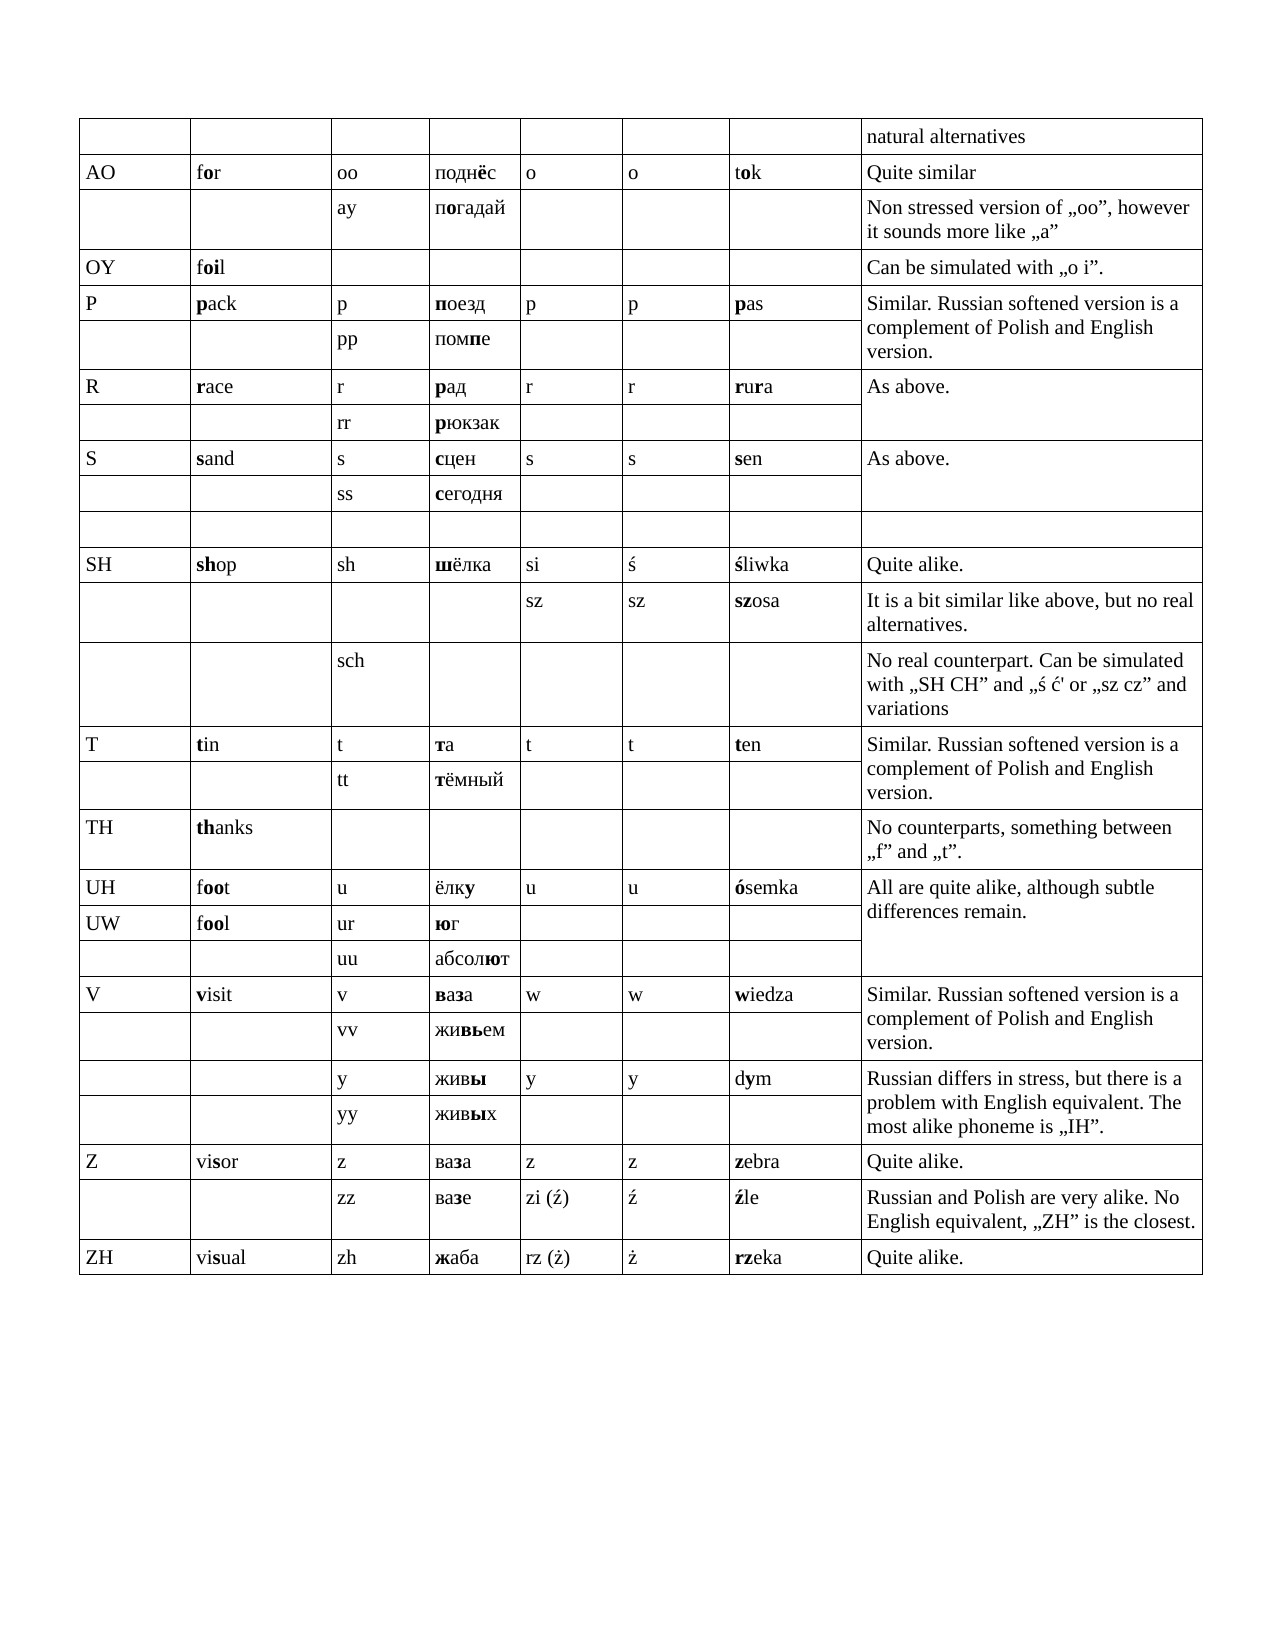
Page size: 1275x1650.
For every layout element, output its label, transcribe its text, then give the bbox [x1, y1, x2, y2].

table_cell [730, 119, 861, 154]
table_cell [862, 512, 1202, 547]
table_cell [521, 762, 622, 809]
table_cell [80, 190, 190, 249]
table_cell [521, 643, 622, 726]
table_cell [191, 1180, 331, 1239]
table_cell [191, 321, 331, 368]
table_cell [191, 405, 331, 440]
table_cell pp [332, 321, 429, 368]
table_cell [623, 643, 729, 726]
table_cell поезд [430, 286, 520, 320]
table_cell rzeka [730, 1240, 861, 1274]
table_cell [730, 1096, 861, 1143]
table_cell [623, 1096, 729, 1143]
table_cell y [521, 1061, 622, 1095]
table_cell sz [521, 583, 622, 642]
table_cell помпе [430, 321, 520, 368]
table_cell та [430, 727, 520, 761]
table_cell o [623, 155, 729, 189]
table_cell ZH [80, 1240, 190, 1274]
table_cell ay [332, 190, 429, 249]
table_cell [730, 250, 861, 285]
table_cell [80, 1096, 190, 1143]
table_cell [80, 941, 190, 976]
table_cell [332, 119, 429, 154]
table_cell w [521, 977, 622, 1012]
table_cell [80, 1061, 190, 1095]
table_cell Quite alike. [862, 548, 1202, 582]
table_cell UH [80, 870, 190, 905]
table_cell fool [191, 906, 331, 940]
table_cell shop [191, 548, 331, 582]
table_cell [623, 810, 729, 869]
table_cell Russian and Polish are very alike. No English equivalent, „ZH” is the closest. [862, 1180, 1202, 1239]
table_cell [623, 1013, 729, 1060]
table_cell [730, 941, 861, 976]
table_cell [332, 512, 429, 547]
table_cell [521, 1013, 622, 1060]
table_cell [430, 512, 520, 547]
table_cell foot [191, 870, 331, 905]
table_cell s [521, 441, 622, 475]
table_cell rz (ż) [521, 1240, 622, 1274]
table_cell [80, 476, 190, 511]
table_cell z [623, 1145, 729, 1179]
table_cell uu [332, 941, 429, 976]
table_cell [730, 906, 861, 940]
table_cell ś [623, 548, 729, 582]
table_cell [730, 1013, 861, 1060]
table_cell visor [191, 1145, 331, 1179]
table_cell sz [623, 583, 729, 642]
table_cell Quite alike. [862, 1240, 1202, 1274]
table_cell [80, 643, 190, 726]
table_cell [191, 1061, 331, 1095]
table_cell ź [623, 1180, 729, 1239]
table_cell vv [332, 1013, 429, 1060]
table_cell p [521, 286, 622, 320]
table_cell OY [80, 250, 190, 285]
table_cell r [623, 370, 729, 404]
table_cell rr [332, 405, 429, 440]
table_cell pas [730, 286, 861, 320]
table_cell погадай [430, 190, 520, 249]
table_cell ss [332, 476, 429, 511]
table_cell [80, 1180, 190, 1239]
table_cell natural alternatives [862, 119, 1202, 154]
table_cell z [332, 1145, 429, 1179]
table_cell [80, 762, 190, 809]
table_cell tin [191, 727, 331, 761]
table_cell Similar. Russian softened version is a complement of Polish and English version. [862, 286, 1202, 368]
table_cell sen [730, 441, 861, 475]
table_cell u [623, 870, 729, 905]
table_cell o [521, 155, 622, 189]
table_cell [191, 476, 331, 511]
table_cell Non stressed version of „oo”, however it sounds more like „a” [862, 190, 1202, 249]
table_cell y [623, 1061, 729, 1095]
table_cell rura [730, 370, 861, 404]
table_cell [191, 512, 331, 547]
table_cell Quite similar [862, 155, 1202, 189]
table_cell v [332, 977, 429, 1012]
table_cell [521, 941, 622, 976]
table_cell SH [80, 548, 190, 582]
table_cell ur [332, 906, 429, 940]
table_cell wiedza [730, 977, 861, 1012]
table_cell [521, 810, 622, 869]
table_cell thanks [191, 810, 331, 869]
table_cell [80, 405, 190, 440]
table_cell [521, 250, 622, 285]
table_cell ваза [430, 977, 520, 1012]
table_cell sand [191, 441, 331, 475]
table_cell sch [332, 643, 429, 726]
table_cell S [80, 441, 190, 475]
table_cell As above. [862, 441, 1202, 511]
table_cell si [521, 548, 622, 582]
table_cell visit [191, 977, 331, 1012]
table_cell Quite alike. [862, 1145, 1202, 1179]
table_cell V [80, 977, 190, 1012]
table_cell p [332, 286, 429, 320]
table_cell As above. [862, 370, 1202, 440]
table_cell [623, 405, 729, 440]
table_cell [191, 583, 331, 642]
table_cell zi (ź) [521, 1180, 622, 1239]
table_cell живых [430, 1096, 520, 1143]
table_cell u [332, 870, 429, 905]
table_cell [623, 321, 729, 368]
table_cell oo [332, 155, 429, 189]
table_cell [191, 643, 331, 726]
table_cell [80, 583, 190, 642]
table_cell [80, 512, 190, 547]
table_cell [521, 321, 622, 368]
table_cell [521, 119, 622, 154]
table_cell [191, 119, 331, 154]
table_cell sh [332, 548, 429, 582]
table_cell Similar. Russian softened version is a complement of Polish and English version. [862, 727, 1202, 809]
table_cell [191, 762, 331, 809]
table_cell [623, 512, 729, 547]
table_cell t [521, 727, 622, 761]
table_cell TH [80, 810, 190, 869]
table_cell śliwka [730, 548, 861, 582]
table_cell [730, 643, 861, 726]
table_cell [730, 321, 861, 368]
table_cell visual [191, 1240, 331, 1274]
table_cell R [80, 370, 190, 404]
table_cell живы [430, 1061, 520, 1095]
table_cell [430, 643, 520, 726]
table_cell абсолют [430, 941, 520, 976]
table_cell [521, 476, 622, 511]
table_cell жаба [430, 1240, 520, 1274]
table_cell s [623, 441, 729, 475]
table_cell Similar. Russian softened version is a complement of Polish and English version. [862, 977, 1202, 1060]
table_cell t [332, 727, 429, 761]
table_cell сцен [430, 441, 520, 475]
table_cell [191, 1013, 331, 1060]
table_cell [80, 1013, 190, 1060]
table_cell [332, 250, 429, 285]
table_cell y [332, 1061, 429, 1095]
table_cell zebra [730, 1145, 861, 1179]
table_cell for [191, 155, 331, 189]
table_cell [730, 512, 861, 547]
table_cell живьем [430, 1013, 520, 1060]
table_cell [191, 190, 331, 249]
table_cell ваза [430, 1145, 520, 1179]
table_cell r [332, 370, 429, 404]
table_cell [332, 810, 429, 869]
table_cell Russian differs in stress, but there is a problem with English equivalent. The most alike phoneme is „IH”. [862, 1061, 1202, 1143]
table_cell yy [332, 1096, 429, 1143]
table_cell [623, 119, 729, 154]
table_cell [521, 405, 622, 440]
table_cell w [623, 977, 729, 1012]
table_cell поднёс [430, 155, 520, 189]
table_cell ósemka [730, 870, 861, 905]
table_cell [623, 941, 729, 976]
table_cell [730, 476, 861, 511]
table_cell тёмный [430, 762, 520, 809]
table_cell вазе [430, 1180, 520, 1239]
table_cell foil [191, 250, 331, 285]
table_cell u [521, 870, 622, 905]
table_cell [730, 762, 861, 809]
table_cell tt [332, 762, 429, 809]
table_cell It is a bit similar like above, but no real alternatives. [862, 583, 1202, 642]
table_cell [191, 1096, 331, 1143]
table_cell рад [430, 370, 520, 404]
table_cell UW [80, 906, 190, 940]
table_cell сегодня [430, 476, 520, 511]
table_cell s [332, 441, 429, 475]
table_cell [730, 810, 861, 869]
table_cell шёлка [430, 548, 520, 582]
table_cell Z [80, 1145, 190, 1179]
table_cell pack [191, 286, 331, 320]
table_cell dym [730, 1061, 861, 1095]
table_cell z [521, 1145, 622, 1179]
table_cell [623, 250, 729, 285]
table_cell No counterparts, something between „f” and „t”. [862, 810, 1202, 869]
table_cell [521, 190, 622, 249]
table_cell [430, 119, 520, 154]
table_cell tok [730, 155, 861, 189]
table_cell r [521, 370, 622, 404]
table_cell [521, 906, 622, 940]
table_cell P [80, 286, 190, 320]
table_cell AO [80, 155, 190, 189]
table_cell race [191, 370, 331, 404]
table_cell źle [730, 1180, 861, 1239]
table_cell zh [332, 1240, 429, 1274]
table_cell [80, 321, 190, 368]
table_cell szosa [730, 583, 861, 642]
table_cell zz [332, 1180, 429, 1239]
table_cell Can be simulated with „o i”. [862, 250, 1202, 285]
table_cell [623, 906, 729, 940]
table_cell ёлку [430, 870, 520, 905]
table_cell [623, 476, 729, 511]
table_cell [430, 250, 520, 285]
table_cell No real counterpart. Can be simulated with „SH CH” and „ś ć' or „sz cz” and variations [862, 643, 1202, 726]
table_cell ten [730, 727, 861, 761]
table_cell t [623, 727, 729, 761]
table_cell T [80, 727, 190, 761]
table_cell All are quite alike, although subtle differences remain. [862, 870, 1202, 976]
table_cell p [623, 286, 729, 320]
table_cell [521, 1096, 622, 1143]
table_cell [623, 762, 729, 809]
table_cell юг [430, 906, 520, 940]
table_cell [430, 810, 520, 869]
table_cell [332, 583, 429, 642]
table_cell [430, 583, 520, 642]
table_cell [730, 405, 861, 440]
table_cell рюкзак [430, 405, 520, 440]
table_cell [521, 512, 622, 547]
table_cell [191, 941, 331, 976]
table_cell [623, 190, 729, 249]
table_cell [80, 119, 190, 154]
table_cell ż [623, 1240, 729, 1274]
table_cell [730, 190, 861, 249]
